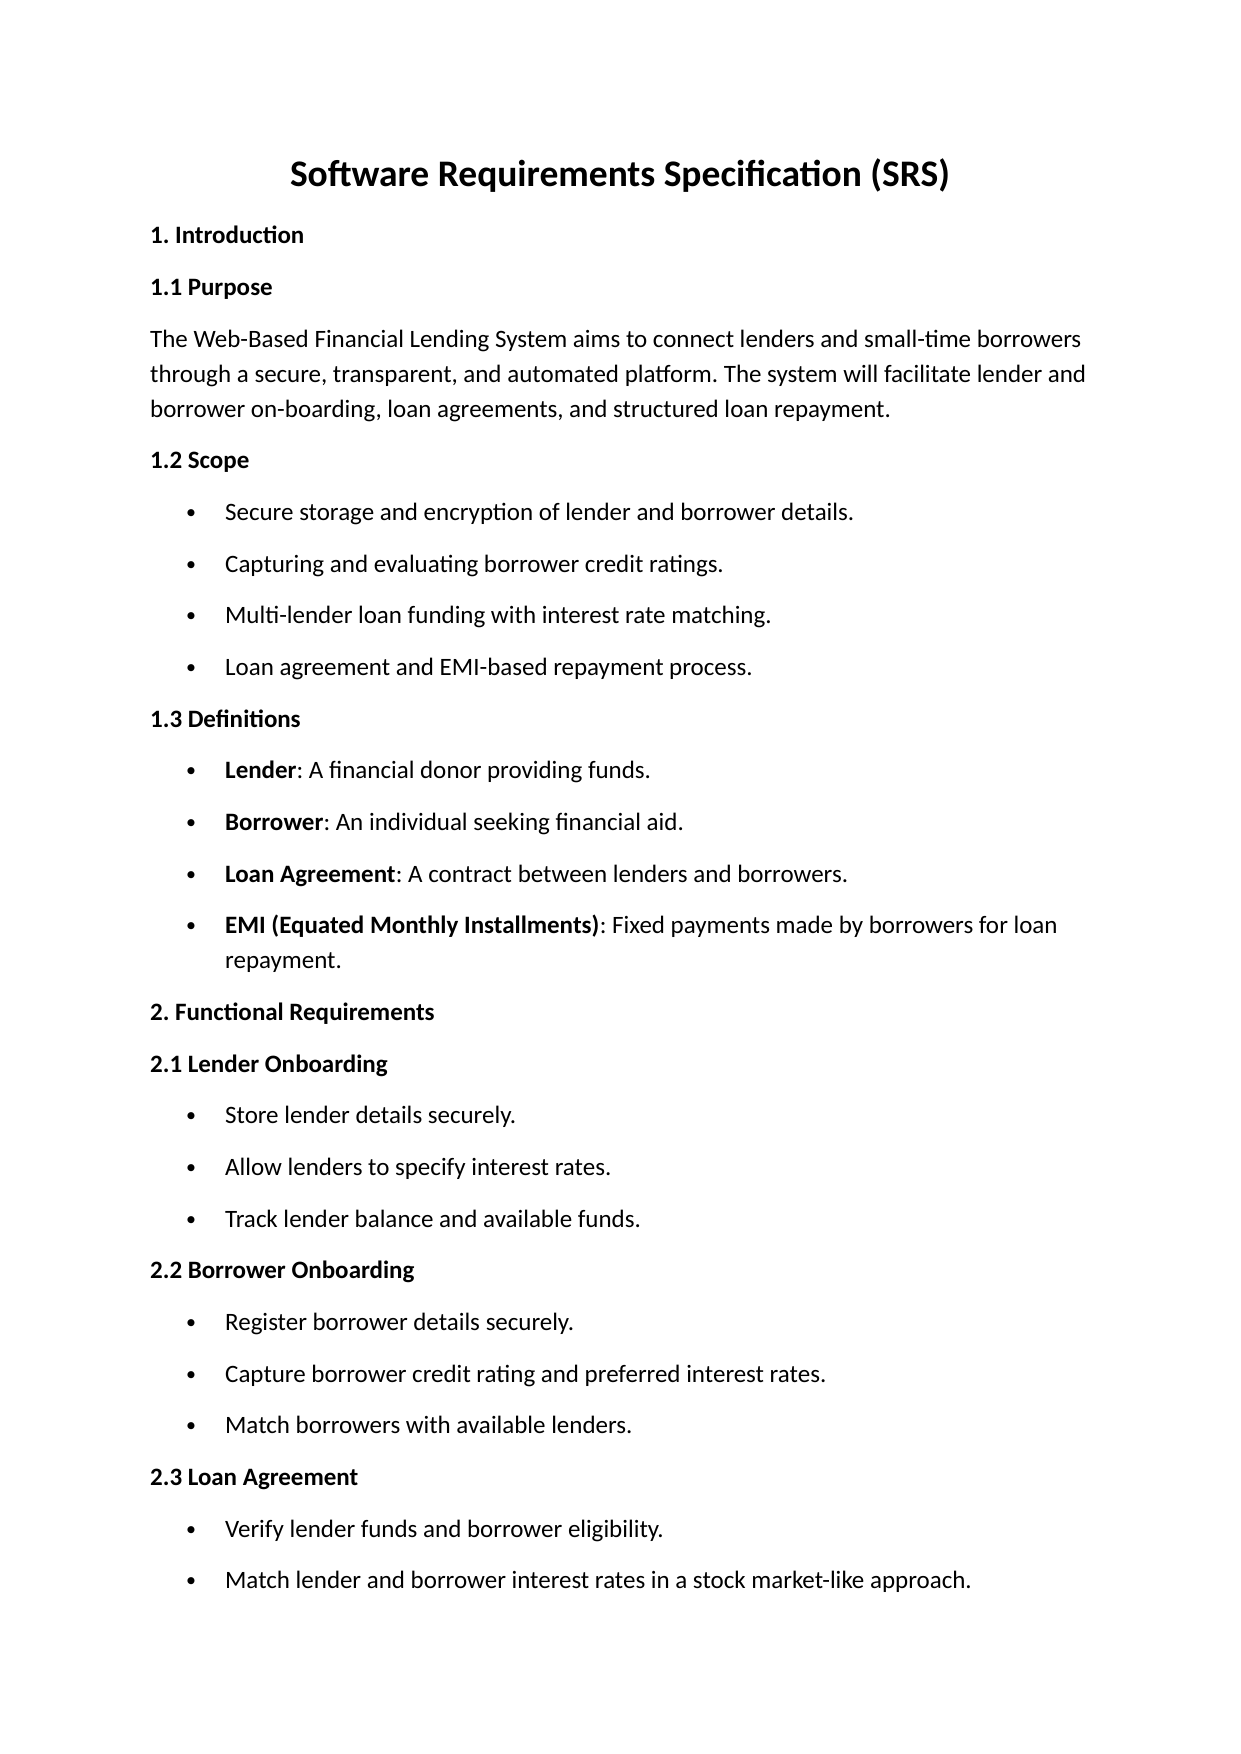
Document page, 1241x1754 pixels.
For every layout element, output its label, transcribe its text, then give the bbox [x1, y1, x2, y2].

list Match borrowers with available lenders. [187, 1409, 1090, 1440]
text 2. Functional Requirements [150, 996, 1090, 1027]
text 1.2 Scope [150, 444, 1090, 475]
text 1. Introduction [150, 219, 1090, 250]
text 2.2 Borrower Onboarding [150, 1254, 1090, 1285]
list Multi-lender loan funding with interest rate matching. [187, 599, 1090, 630]
text 1.1 Purpose [150, 271, 1090, 302]
list Lender: A financial donor providing funds. [187, 754, 1090, 785]
list Register borrower details securely. [187, 1306, 1090, 1337]
text 1.3 Definitions [150, 703, 1090, 733]
list Loan Agreement: A contract between lenders and borrowers. [187, 858, 1090, 888]
list Store lender details securely. [187, 1099, 1090, 1130]
list Verify lender funds and borrower eligibility. [187, 1513, 1090, 1543]
text 2.3 Loan Agreement [150, 1461, 1090, 1492]
list Borrower: An individual seeking financial aid. [187, 806, 1090, 837]
text 2.1 Lender Onboarding [150, 1048, 1090, 1078]
list Match lender and borrower interest rates in a stock market-like approach. [187, 1564, 1090, 1595]
list Loan agreement and EMI-based repayment process. [187, 651, 1090, 682]
list Capturing and evaluating borrower credit ratings. [187, 548, 1090, 578]
text Software Requirements Specification (SRS) [150, 150, 1090, 196]
list Capture borrower credit rating and preferred interest rates. [187, 1358, 1090, 1388]
list Track lender balance and available funds. [187, 1203, 1090, 1233]
text The Web-Based Financial Lending System aims to connect lenders and small-time borrowers through a secure, transparent, and automated platform. The system will facilitate lender and borrower on-boarding, loan agreements, and structured loan repayment. [150, 323, 1090, 423]
list Allow lenders to specify interest rates. [187, 1151, 1090, 1182]
list Secure storage and encryption of lender and borrower details. [187, 496, 1090, 527]
list EMI (Equated Monthly Installments): Fixed payments made by borrowers for loan repayment. [187, 909, 1090, 975]
